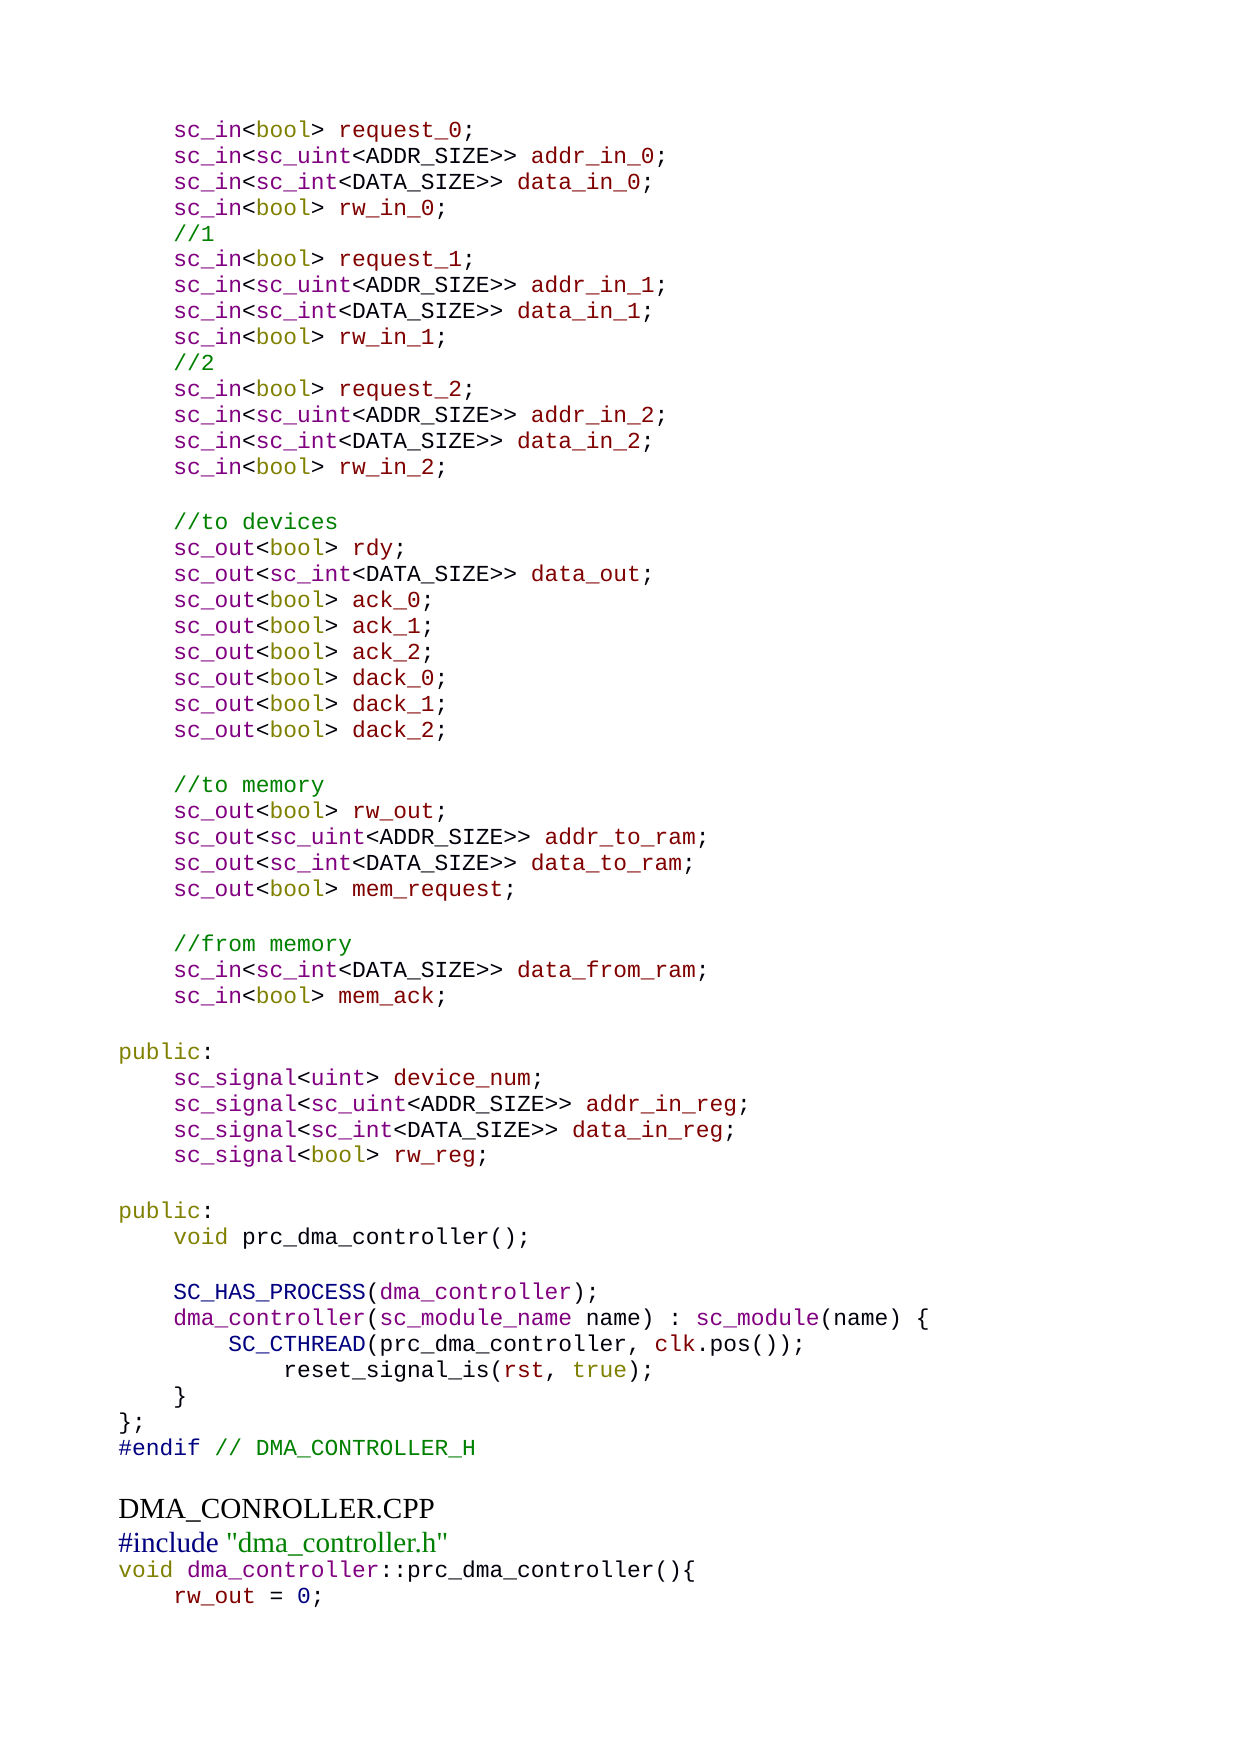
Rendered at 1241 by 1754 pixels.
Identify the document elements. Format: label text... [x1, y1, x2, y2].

text sc_in<sc_int<DATA_SIZE>> data_in_1; [118, 300, 1122, 326]
text sc_in<sc_uint<ADDR_SIZE>> addr_in_2; [118, 403, 1122, 429]
text sc_out<bool> ack_2; [118, 640, 1122, 666]
text SC_CTHREAD(prc_dma_controller, clk.pos()); [118, 1332, 1122, 1358]
text #include "dma_controller.h" [118, 1525, 1122, 1559]
text //2 [118, 352, 1122, 377]
text sc_out<bool> dack_0; [118, 666, 1122, 692]
text sc_signal<bool> rw_reg; [118, 1144, 1122, 1170]
text }; [118, 1410, 1122, 1436]
text sc_out<bool> rdy; [118, 537, 1122, 563]
text sc_in<sc_uint<ADDR_SIZE>> addr_in_0; [118, 144, 1122, 170]
text sc_out<bool> ack_1; [118, 614, 1122, 640]
text sc_in<sc_int<DATA_SIZE>> data_in_0; [118, 170, 1122, 196]
text #endif // DMA_CONTROLLER_H [118, 1436, 1122, 1462]
text sc_in<sc_int<DATA_SIZE>> data_from_ram; [118, 959, 1122, 985]
text sc_out<bool> dack_1; [118, 692, 1122, 718]
text sc_out<sc_int<DATA_SIZE>> data_to_ram; [118, 851, 1122, 877]
text //1 [118, 222, 1122, 248]
text } [118, 1384, 1122, 1410]
text dma_controller(sc_module_name name) : sc_module(name) { [118, 1307, 1122, 1332]
text sc_out<bool> ack_0; [118, 588, 1122, 614]
text sc_in<bool> mem_ack; [118, 985, 1122, 1011]
text //from memory [118, 933, 1122, 959]
text sc_in<bool> request_1; [118, 248, 1122, 274]
text public: [118, 1040, 1122, 1066]
text sc_in<sc_uint<ADDR_SIZE>> addr_in_1; [118, 274, 1122, 300]
text reset_signal_is(rst, true); [118, 1358, 1122, 1384]
text sc_in<bool> request_2; [118, 377, 1122, 403]
text void prc_dma_controller(); [118, 1225, 1122, 1251]
text sc_signal<sc_int<DATA_SIZE>> data_in_reg; [118, 1118, 1122, 1144]
text sc_out<bool> rw_out; [118, 799, 1122, 826]
text sc_out<sc_uint<ADDR_SIZE>> addr_to_ram; [118, 826, 1122, 851]
text sc_out<bool> dack_2; [118, 718, 1122, 744]
text rw_out = 0; [118, 1585, 1122, 1611]
text sc_in<sc_int<DATA_SIZE>> data_in_2; [118, 429, 1122, 455]
text sc_in<bool> rw_in_1; [118, 326, 1122, 352]
text sc_in<bool> rw_in_2; [118, 455, 1122, 481]
text sc_out<bool> mem_request; [118, 877, 1122, 903]
text public: [118, 1199, 1122, 1225]
text SC_HAS_PROCESS(dma_controller); [118, 1281, 1122, 1307]
text //to memory [118, 774, 1122, 799]
text sc_out<sc_int<DATA_SIZE>> data_out; [118, 563, 1122, 588]
text //to devices [118, 511, 1122, 537]
text sc_in<bool> request_0; [118, 118, 1122, 144]
text sc_signal<uint> device_num; [118, 1066, 1122, 1092]
text DMA_CONROLLER.CPP [118, 1492, 1122, 1525]
text void dma_controller::prc_dma_controller(){ [118, 1559, 1122, 1585]
text sc_in<bool> rw_in_0; [118, 196, 1122, 222]
text sc_signal<sc_uint<ADDR_SIZE>> addr_in_reg; [118, 1092, 1122, 1118]
